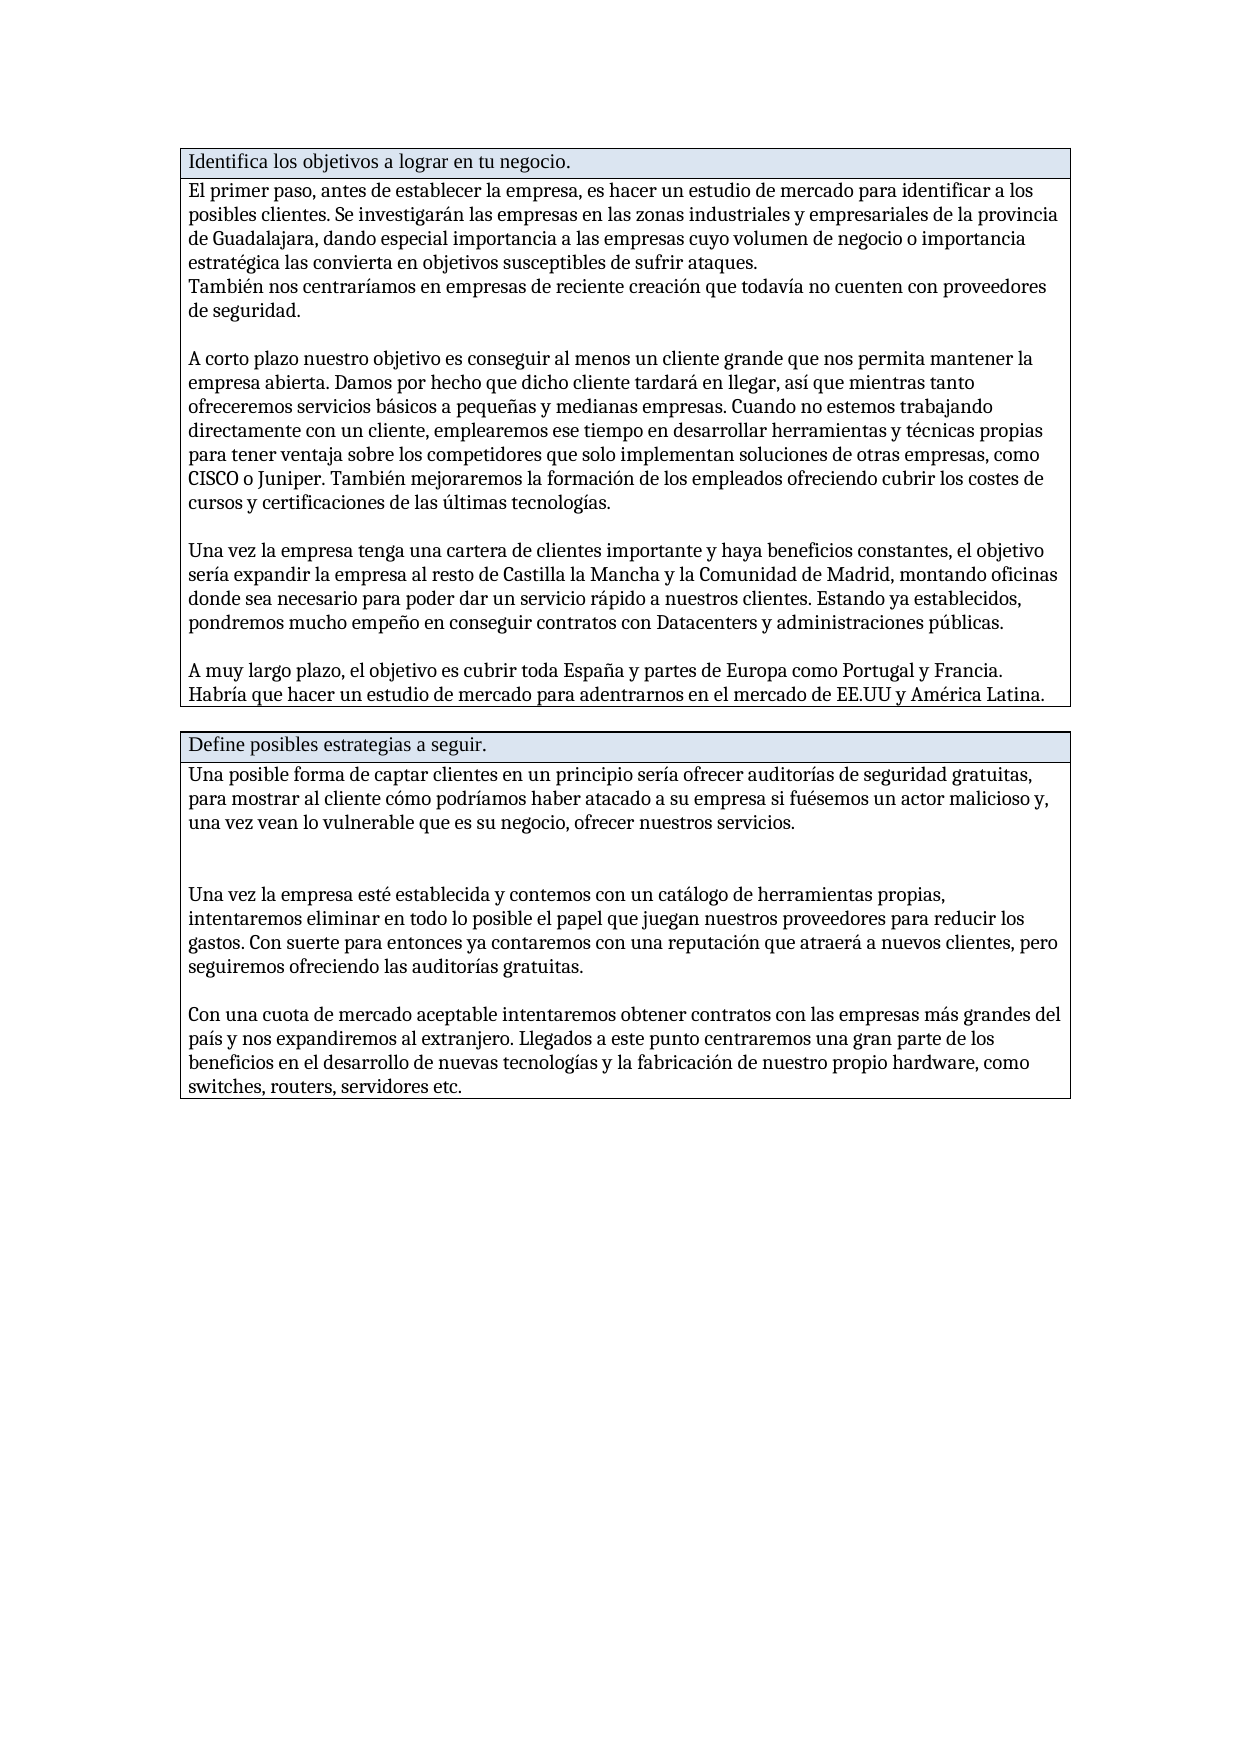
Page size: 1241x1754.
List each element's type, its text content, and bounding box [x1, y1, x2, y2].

table_cell Una posible forma de captar clientes en un principio sería ofrecer auditorías de seguridad gratuitas, para mostrar al cliente cómo podríamos haber atacado a su empresa si fuésemos un actor malicioso y, una vez vean lo vulnerable que es su negocio, ofrecer nuestros servicios. Una vez la empresa esté establecida y contemos con un catálogo de herramientas propias, intentaremos eliminar en todo lo posible el papel que juegan nuestros proveedores para reducir los gastos. Con suerte para entonces ya contaremos con una reputación que atraerá a nuevos clientes, pero seguiremos ofreciendo las auditorías gratuitas. Con una cuota de mercado aceptable intentaremos obtener contratos con las empresas más grandes del país y nos expandiremos al extranjero. Llegados a este punto centraremos una gran parte de los beneficios en el desarrollo de nuevas tecnologías y la fabricación de nuestro propio hardware, como switches, routers, servidores etc. [181, 763, 1070, 1098]
table_cell El primer paso, antes de establecer la empresa, es hacer un estudio de mercado para identificar a los posibles clientes. Se investigarán las empresas en las zonas industriales y empresariales de la provincia de Guadalajara, dando especial importancia a las empresas cuyo volumen de negocio o importancia estratégica las convierta en objetivos susceptibles de sufrir ataques. También nos centraríamos en empresas de reciente creación que todavía no cuenten con proveedores de seguridad. A corto plazo nuestro objetivo es conseguir al menos un cliente grande que nos permita mantener la empresa abierta. Damos por hecho que dicho cliente tardará en llegar, así que mientras tanto ofreceremos servicios básicos a pequeñas y medianas empresas. Cuando no estemos trabajando directamente con un cliente, emplearemos ese tiempo en desarrollar herramientas y técnicas propias para tener ventaja sobre los competidores que solo implementan soluciones de otras empresas, como CISCO o Juniper. También mejoraremos la formación de los empleados ofreciendo cubrir los costes de cursos y certificaciones de las últimas tecnologías. Una vez la empresa tenga una cartera de clientes importante y haya beneficios constantes, el objetivo sería expandir la empresa al resto de Castilla la Mancha y la Comunidad de Madrid, montando oficinas donde sea necesario para poder dar un servicio rápido a nuestros clientes. Estando ya establecidos, pondremos mucho empeño en conseguir contratos con Datacenters y administraciones públicas. A muy largo plazo, el objetivo es cubrir toda España y partes de Europa como Portugal y Francia. Habría que hacer un estudio de mercado para adentrarnos en el mercado de EE.UU y América Latina. [181, 179, 1070, 706]
table_header Identifica los objetivos a lograr en tu negocio. [181, 149, 1070, 178]
table_header Define posibles estrategias a seguir. [181, 733, 1070, 762]
